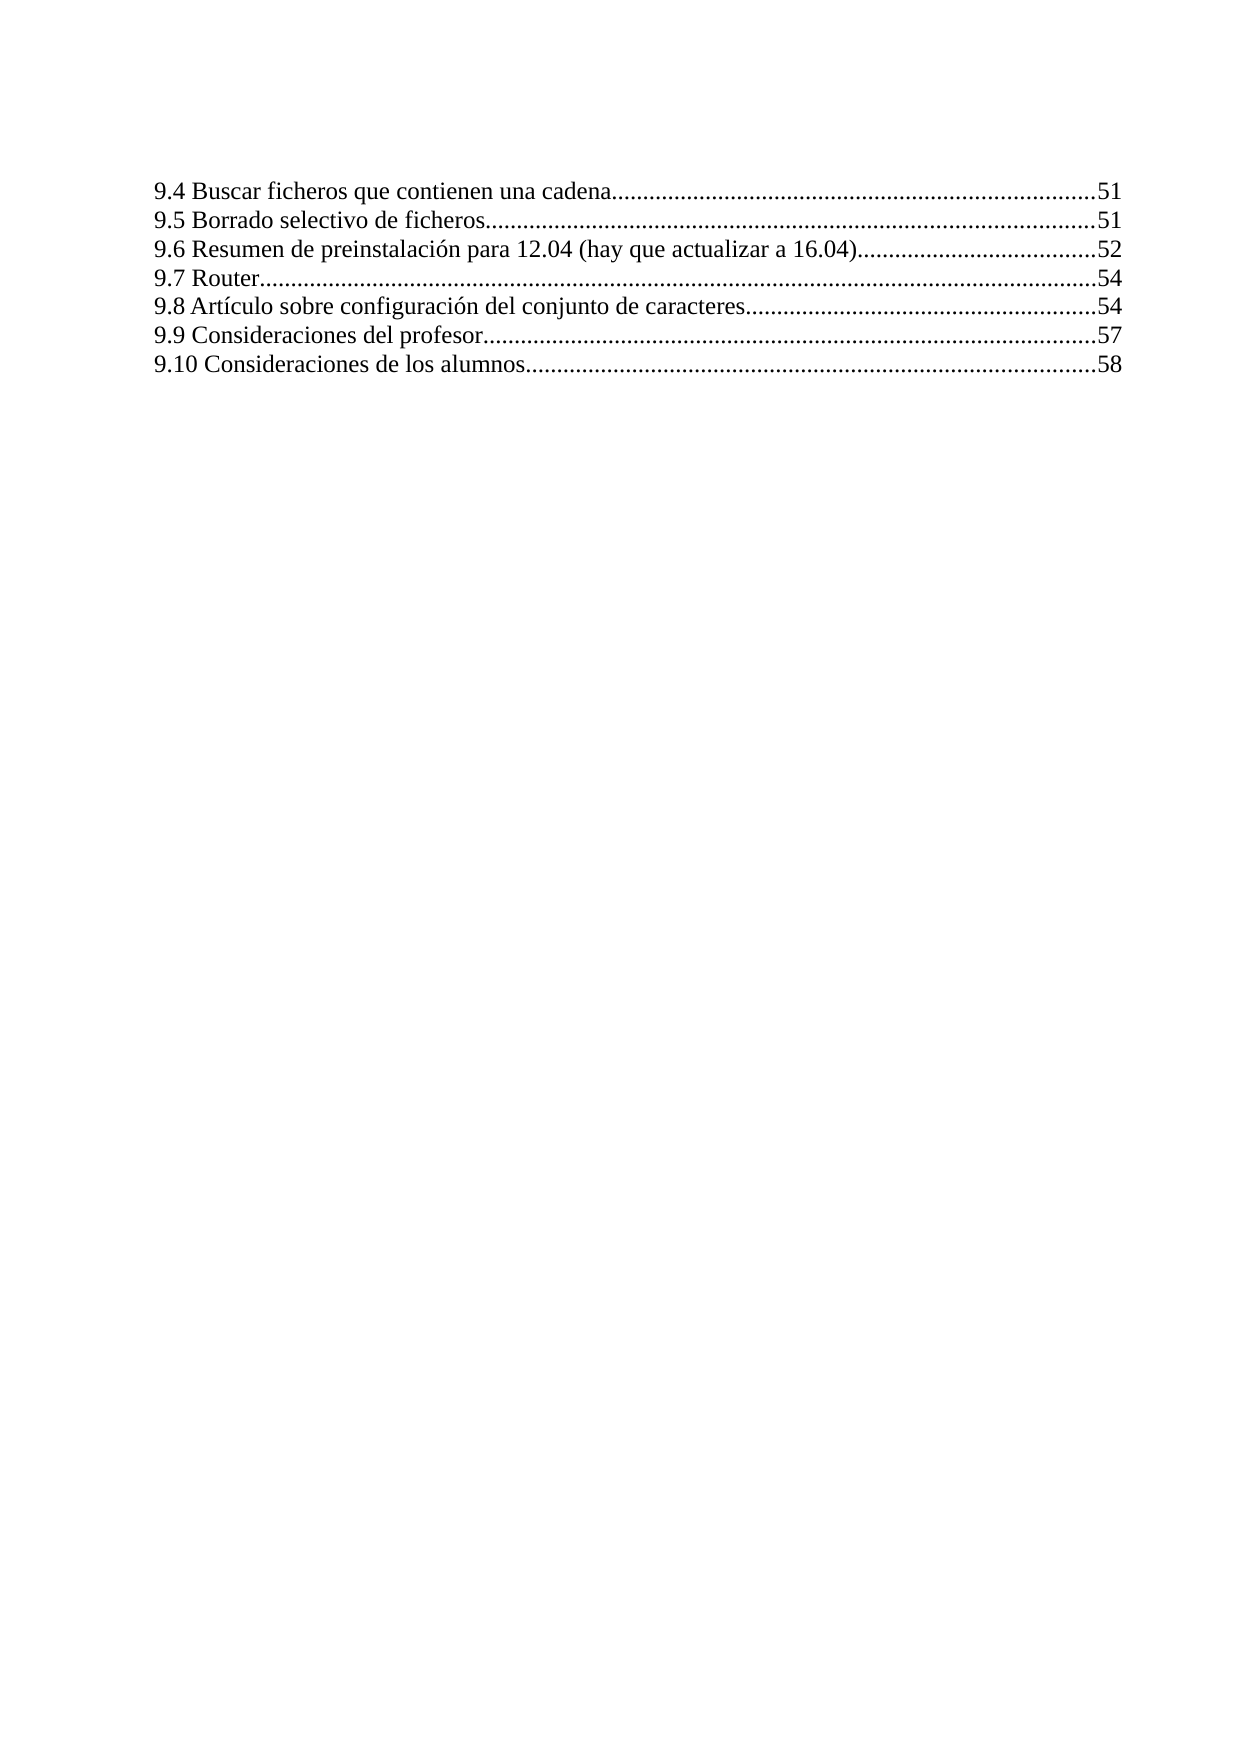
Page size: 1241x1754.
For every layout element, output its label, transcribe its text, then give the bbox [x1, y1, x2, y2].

text 9.6 Resumen de preinstalación para 12.04 (hay que actualizar a 16.04) 52 [148, 234, 1122, 263]
text 9.9 Consideraciones del profesor 57 [148, 320, 1122, 349]
text 9.5 Borrado selectivo de ficheros 51 [148, 205, 1122, 234]
text 9.8 Artículo sobre configuración del conjunto de caracteres 54 [148, 291, 1122, 320]
text 9.10 Consideraciones de los alumnos 58 [148, 349, 1122, 378]
text 9.4 Buscar ficheros que contienen una cadena 51 [148, 176, 1122, 205]
text 9.7 Router 54 [148, 263, 1122, 291]
